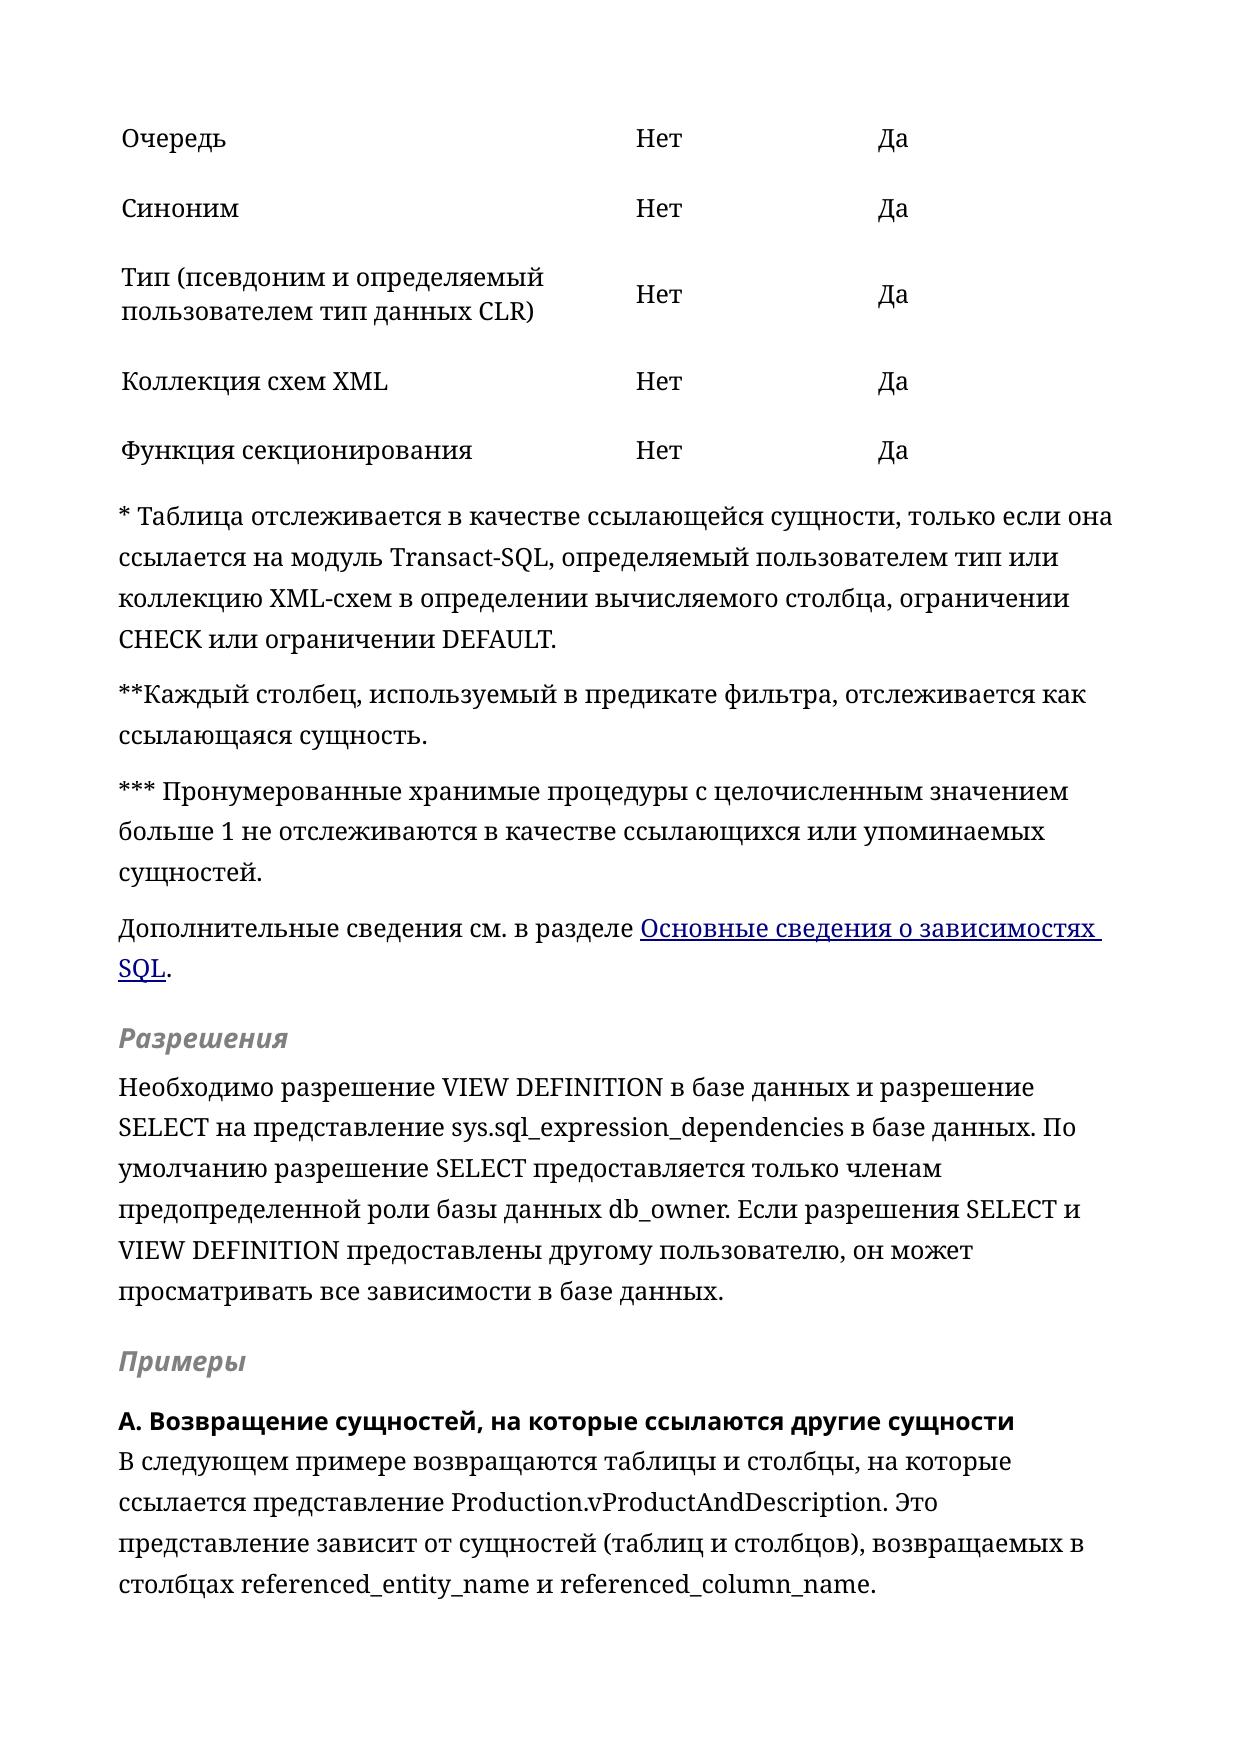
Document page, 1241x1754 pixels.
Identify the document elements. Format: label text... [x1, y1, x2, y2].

table_cell Коллекция схем XML [118, 360, 633, 430]
table_cell Нет [633, 188, 875, 257]
subtitle Разрешения [118, 1019, 1122, 1057]
table_cell Да [875, 257, 1122, 360]
table_cell Тип (псевдоним и определяемый пользователем тип данных CLR) [118, 257, 633, 360]
table_cell Нет [633, 360, 875, 430]
table_cell Да [875, 360, 1122, 430]
text Необходимо разрешение VIEW DEFINITION в базе данных и разрешение SELECT на представление sys.sql_expression_dependencies в базе данных. По умолчанию разрешение SELECT предоставляется только членам предопределенной роли базы данных db_owner. Если разрешения SELECT и VIEW DEFINITION предоставлены другому пользователю, он может просматривать все зависимости в базе данных. [118, 1069, 1122, 1307]
table_cell Нет [633, 257, 875, 360]
table_cell Нет [633, 118, 875, 187]
table_cell Функция секционирования [118, 430, 633, 499]
subtitle Примеры [118, 1341, 1122, 1379]
table_cell Очередь [118, 118, 633, 187]
table_cell Да [875, 118, 1122, 187]
text Дополнительные сведения см. в разделе Основные сведения о зависимостях SQL. [118, 910, 1122, 985]
table_cell Да [875, 430, 1122, 499]
table_cell Синоним [118, 188, 633, 257]
text **Каждый столбец, используемый в предикате фильтра, отслеживается как ссылающаяся сущность. [118, 677, 1122, 752]
table_cell Нет [633, 430, 875, 499]
text * Таблица отслеживается в качестве ссылающейся сущности, только если она ссылается на модуль Transact-SQL, определяемый пользователем тип или коллекцию XML-схем в определении вычисляемого столбца, ограничении CHECK или ограничении DEFAULT. [118, 499, 1122, 656]
table_cell Да [875, 188, 1122, 257]
text *** Пронумерованные хранимые процедуры с целочисленным значением больше 1 не отслеживаются в качестве ссылающихся или упоминаемых сущностей. [118, 773, 1122, 889]
text В следующем примере возвращаются таблицы и столбцы, на которые ссылается представление Production.vProductAndDescription. Это представление зависит от сущностей (таблиц и столбцов), возвращаемых в столбцах referenced_entity_name и referenced_column_name. [118, 1444, 1122, 1601]
subtitle А. Возвращение сущностей, на которые ссылаются другие сущности [118, 1404, 1122, 1438]
